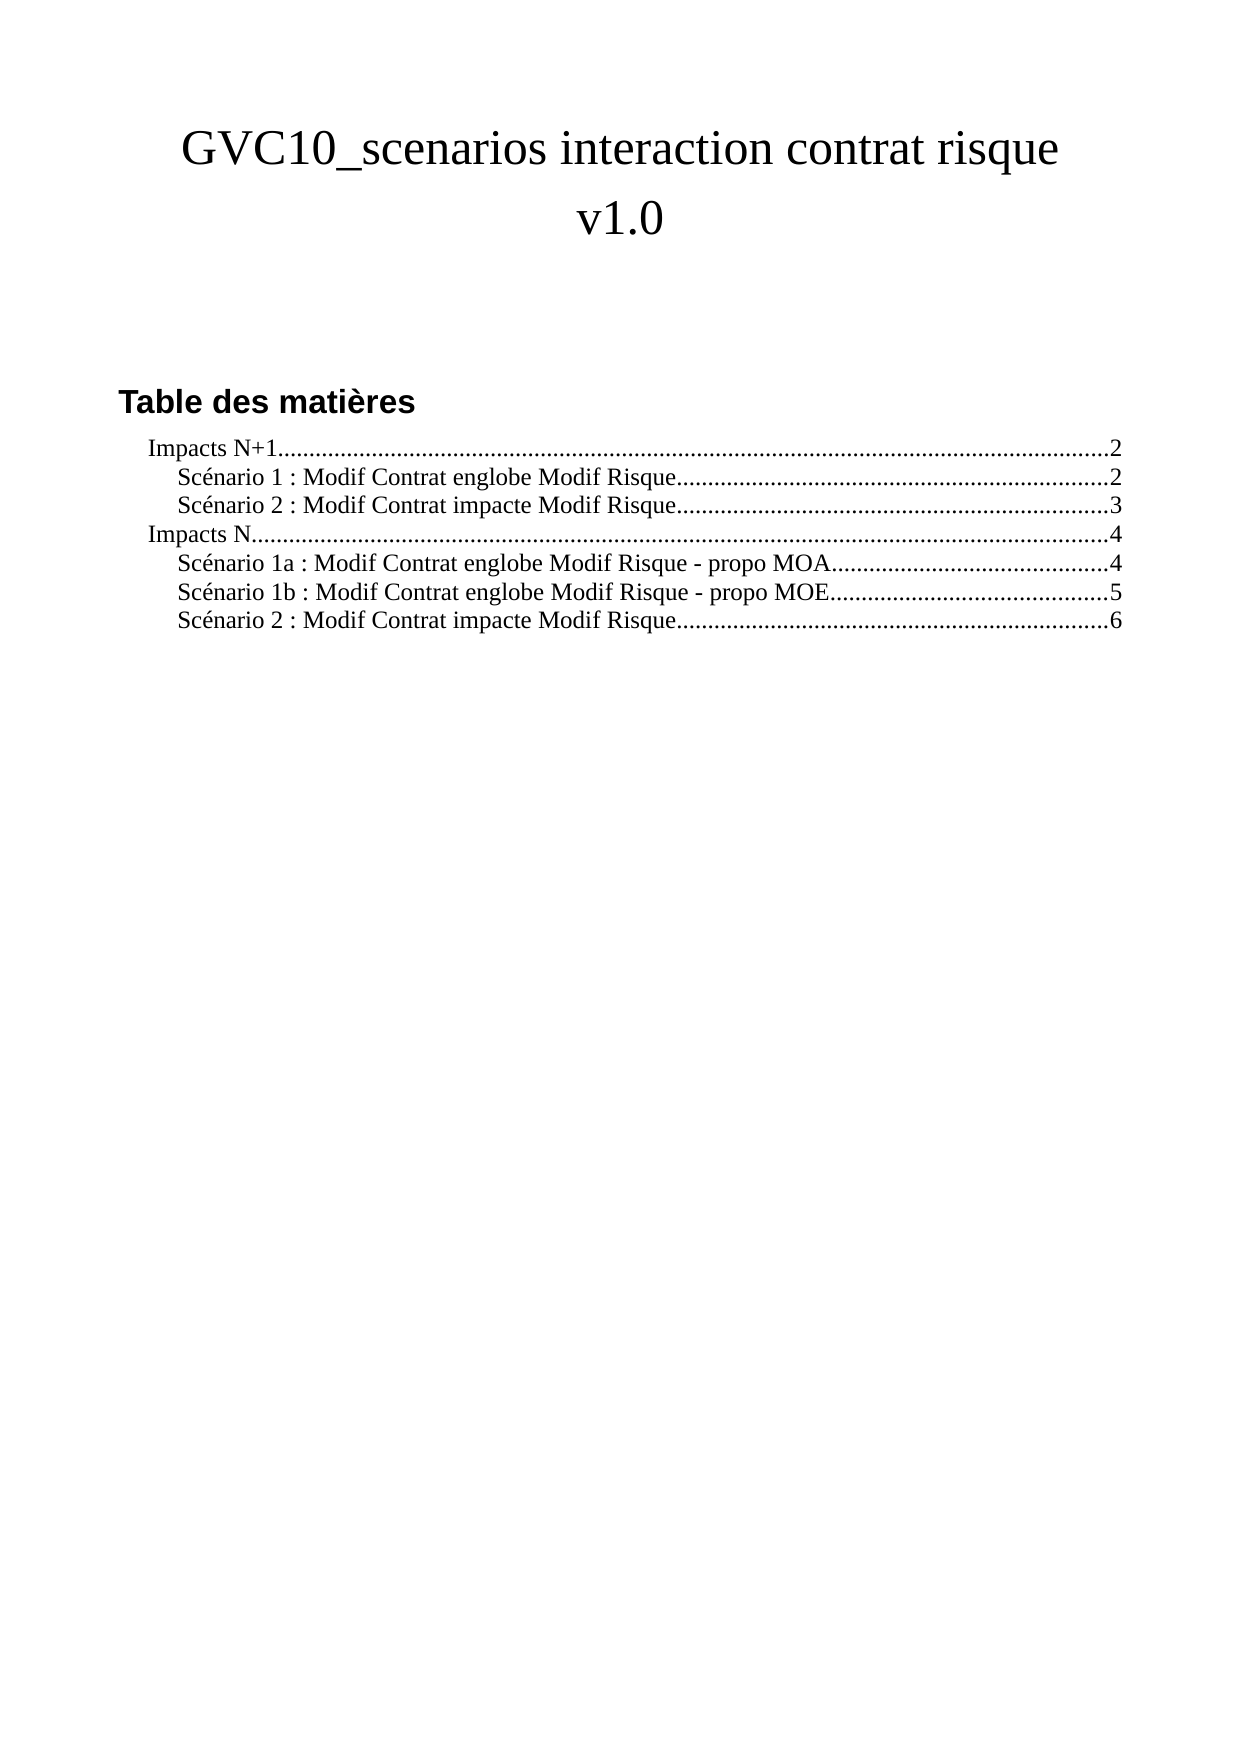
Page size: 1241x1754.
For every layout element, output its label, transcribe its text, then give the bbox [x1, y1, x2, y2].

text Scénario 1 : Modif Contrat englobe Modif Risque 2 [177, 462, 1122, 490]
text Impacts N+1 2 [148, 433, 1122, 462]
text Scénario 1a : Modif Contrat englobe Modif Risque - propo MOA 4 [177, 548, 1122, 577]
subtitle Table des matières [118, 382, 1122, 420]
text Scénario 2 : Modif Contrat impacte Modif Risque 3 [177, 490, 1122, 519]
text Scénario 1b : Modif Contrat englobe Modif Risque - propo MOE 5 [177, 577, 1122, 605]
text v1.0 [118, 188, 1122, 246]
text Scénario 2 : Modif Contrat impacte Modif Risque 6 [177, 605, 1122, 634]
text Impacts N 4 [148, 519, 1122, 548]
text GVC10_scenarios interaction contrat risque [118, 118, 1122, 176]
